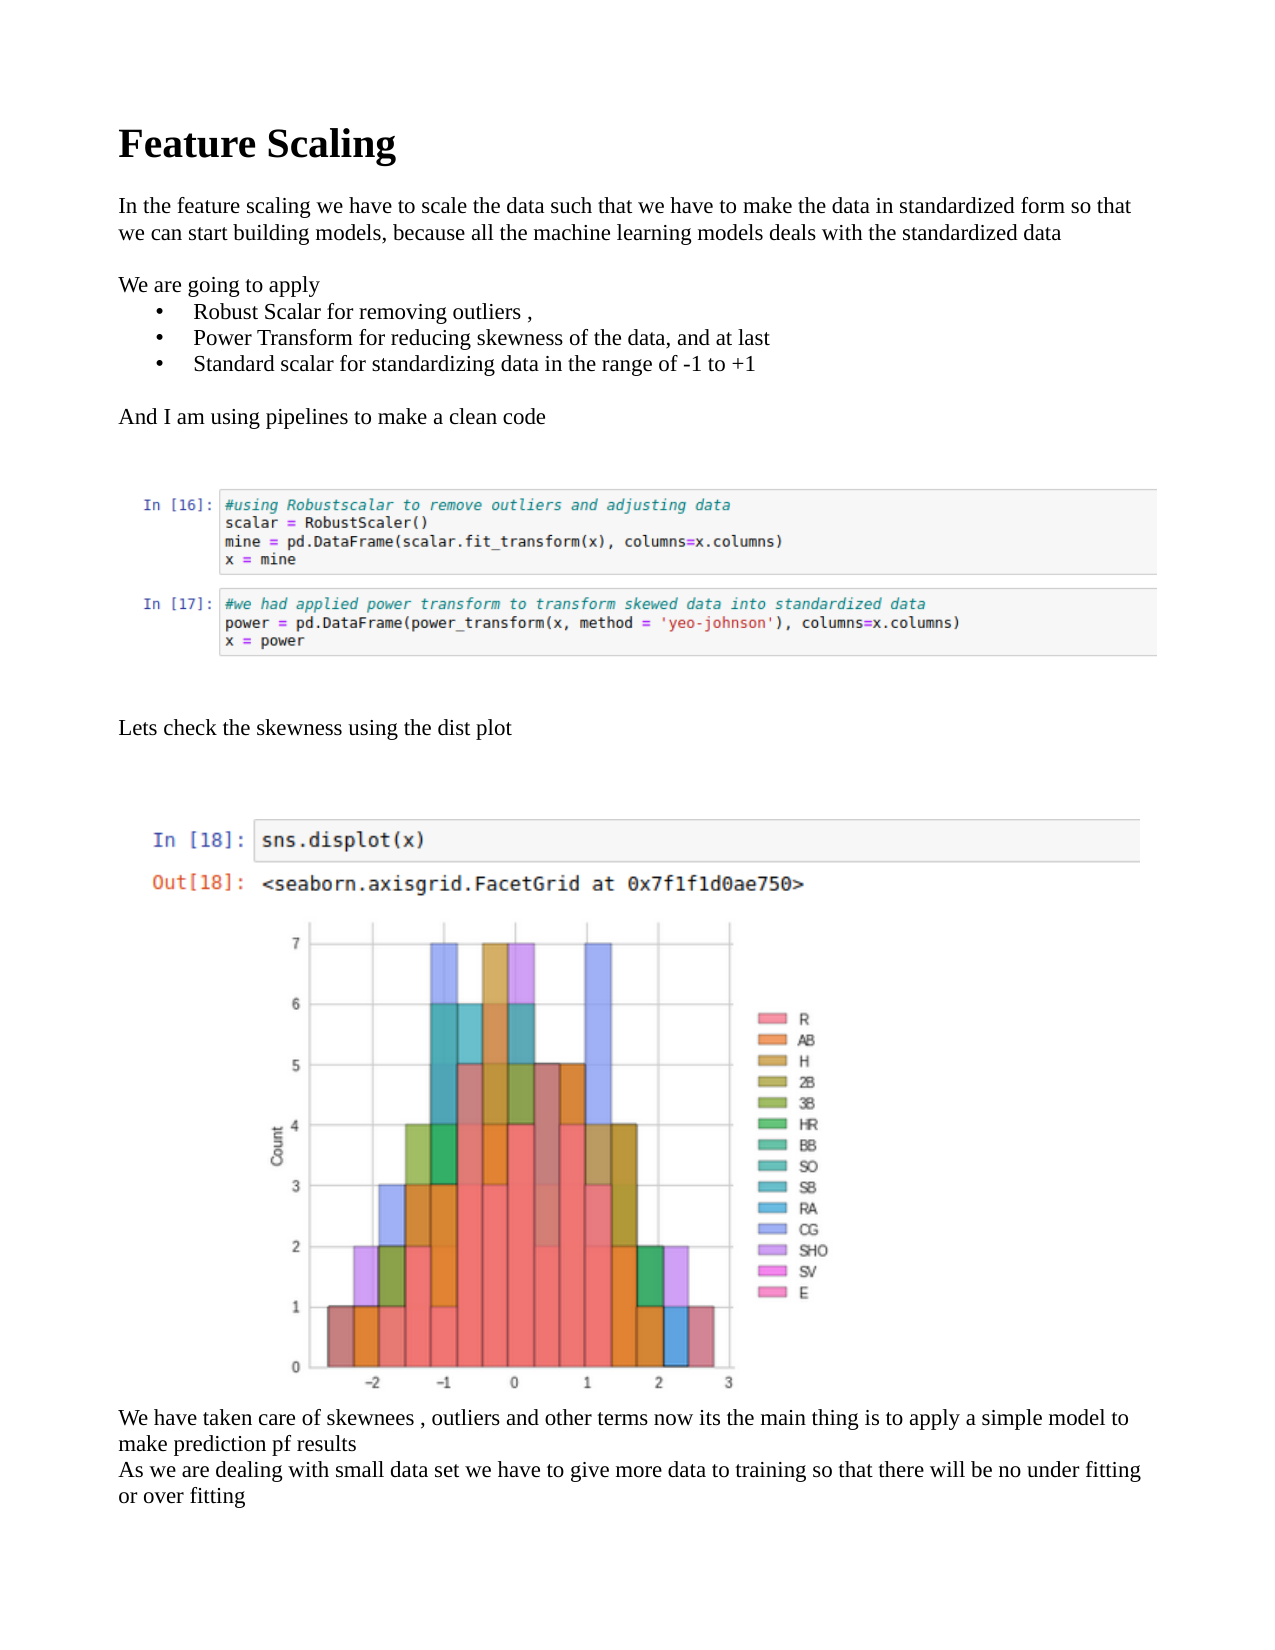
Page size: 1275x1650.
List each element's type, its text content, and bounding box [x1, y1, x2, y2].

text In the feature scaling we have to scale the data such that we have to make the data in standardized form so that we can start building models, because all the machine learning models deals with the standardized data [118, 192, 1157, 245]
text We are going to apply [118, 271, 1157, 298]
list Power Transform for reducing skewness of the data, and at last [156, 324, 1157, 351]
picture [118, 482, 1157, 661]
text As we are dealing with small data set we have to give more data to training so that there will be no under fitting or over fitting [118, 1456, 1157, 1509]
list Robust Scalar for removing outliers , [156, 298, 1157, 324]
text And I am using pipelines to make a clean code [118, 403, 1157, 429]
text Lets check the skewness using the dist plot [118, 714, 1157, 740]
list Standard scalar for standardizing data in the range of -1 to +1 [156, 351, 1157, 377]
text Feature Scaling [118, 118, 1157, 166]
text We have taken care of skewnees , outliers and other terms now its the main thing is to apply a simple model to make prediction pf results [118, 819, 1157, 1456]
picture [135, 819, 1140, 1404]
